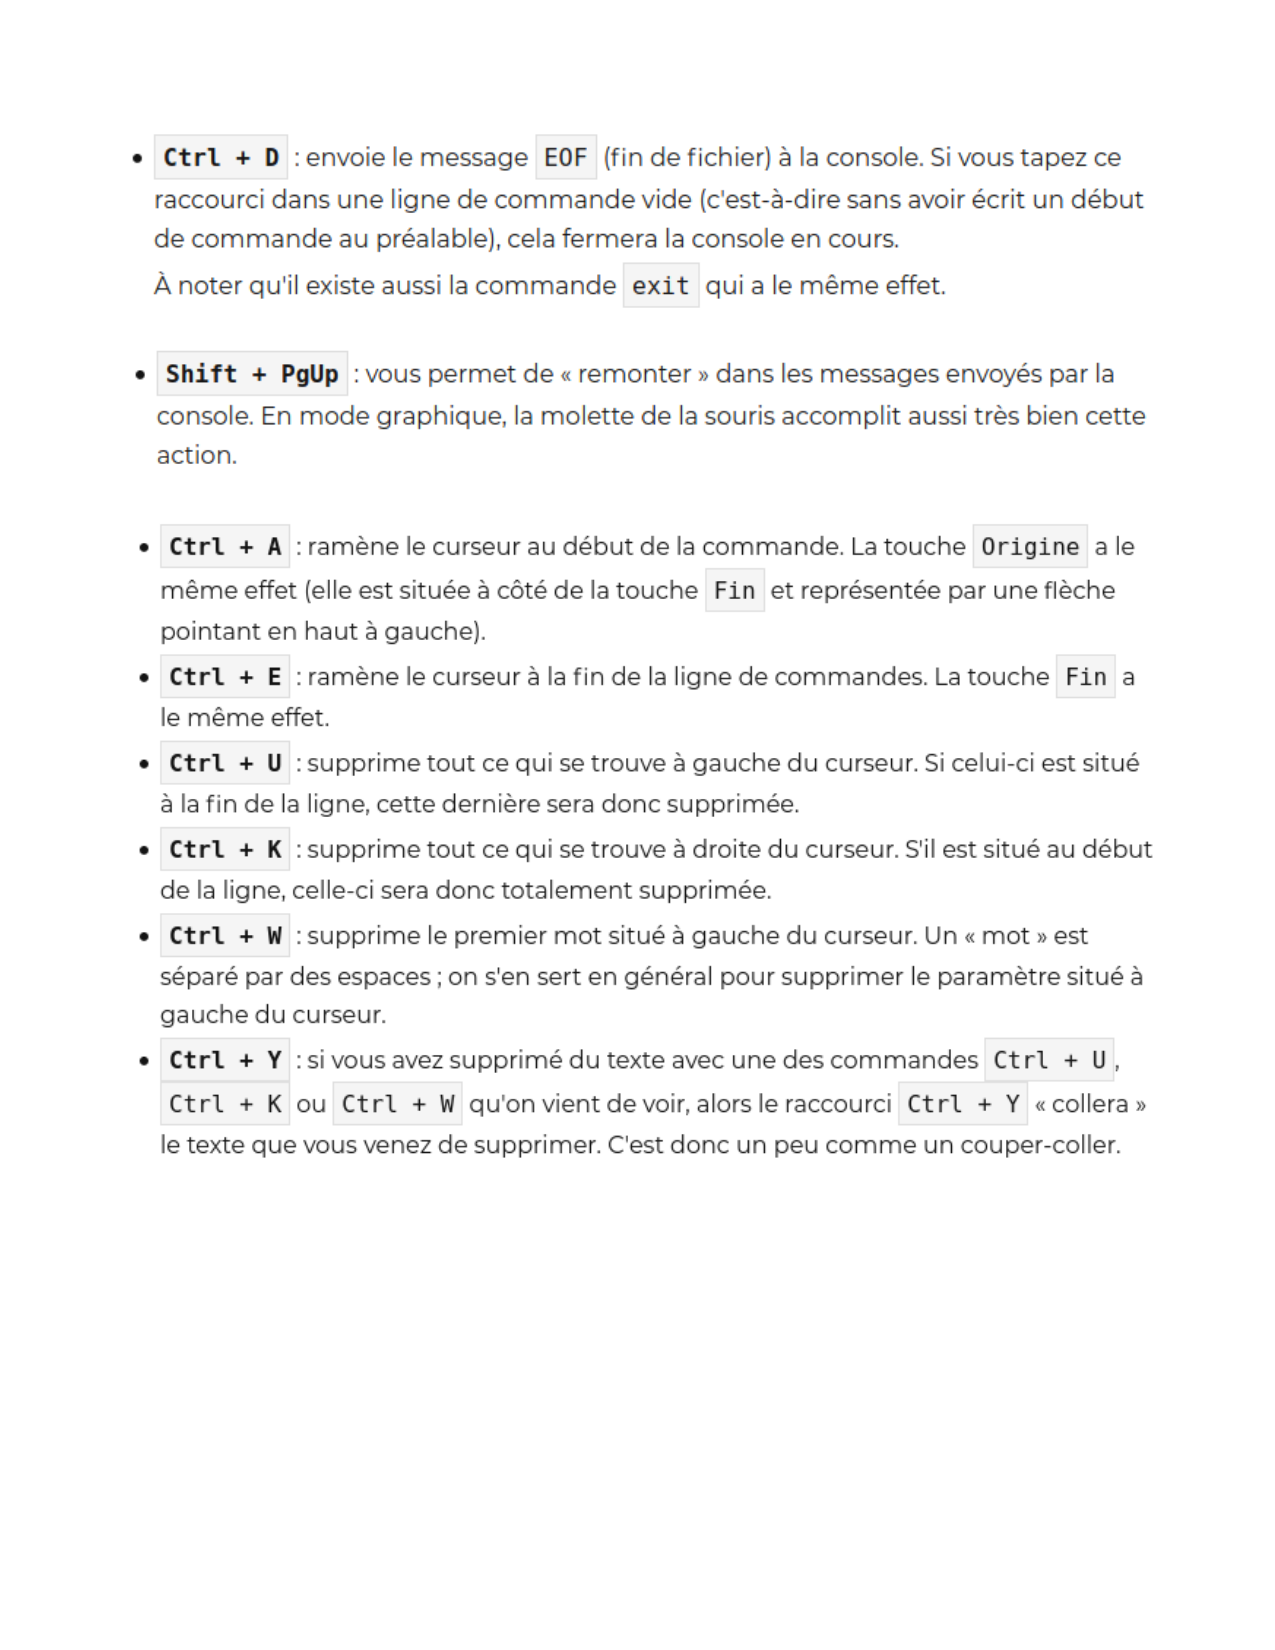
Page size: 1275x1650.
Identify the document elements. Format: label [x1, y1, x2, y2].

picture [118, 118, 1157, 311]
picture [118, 339, 1157, 473]
picture [118, 501, 1157, 1171]
